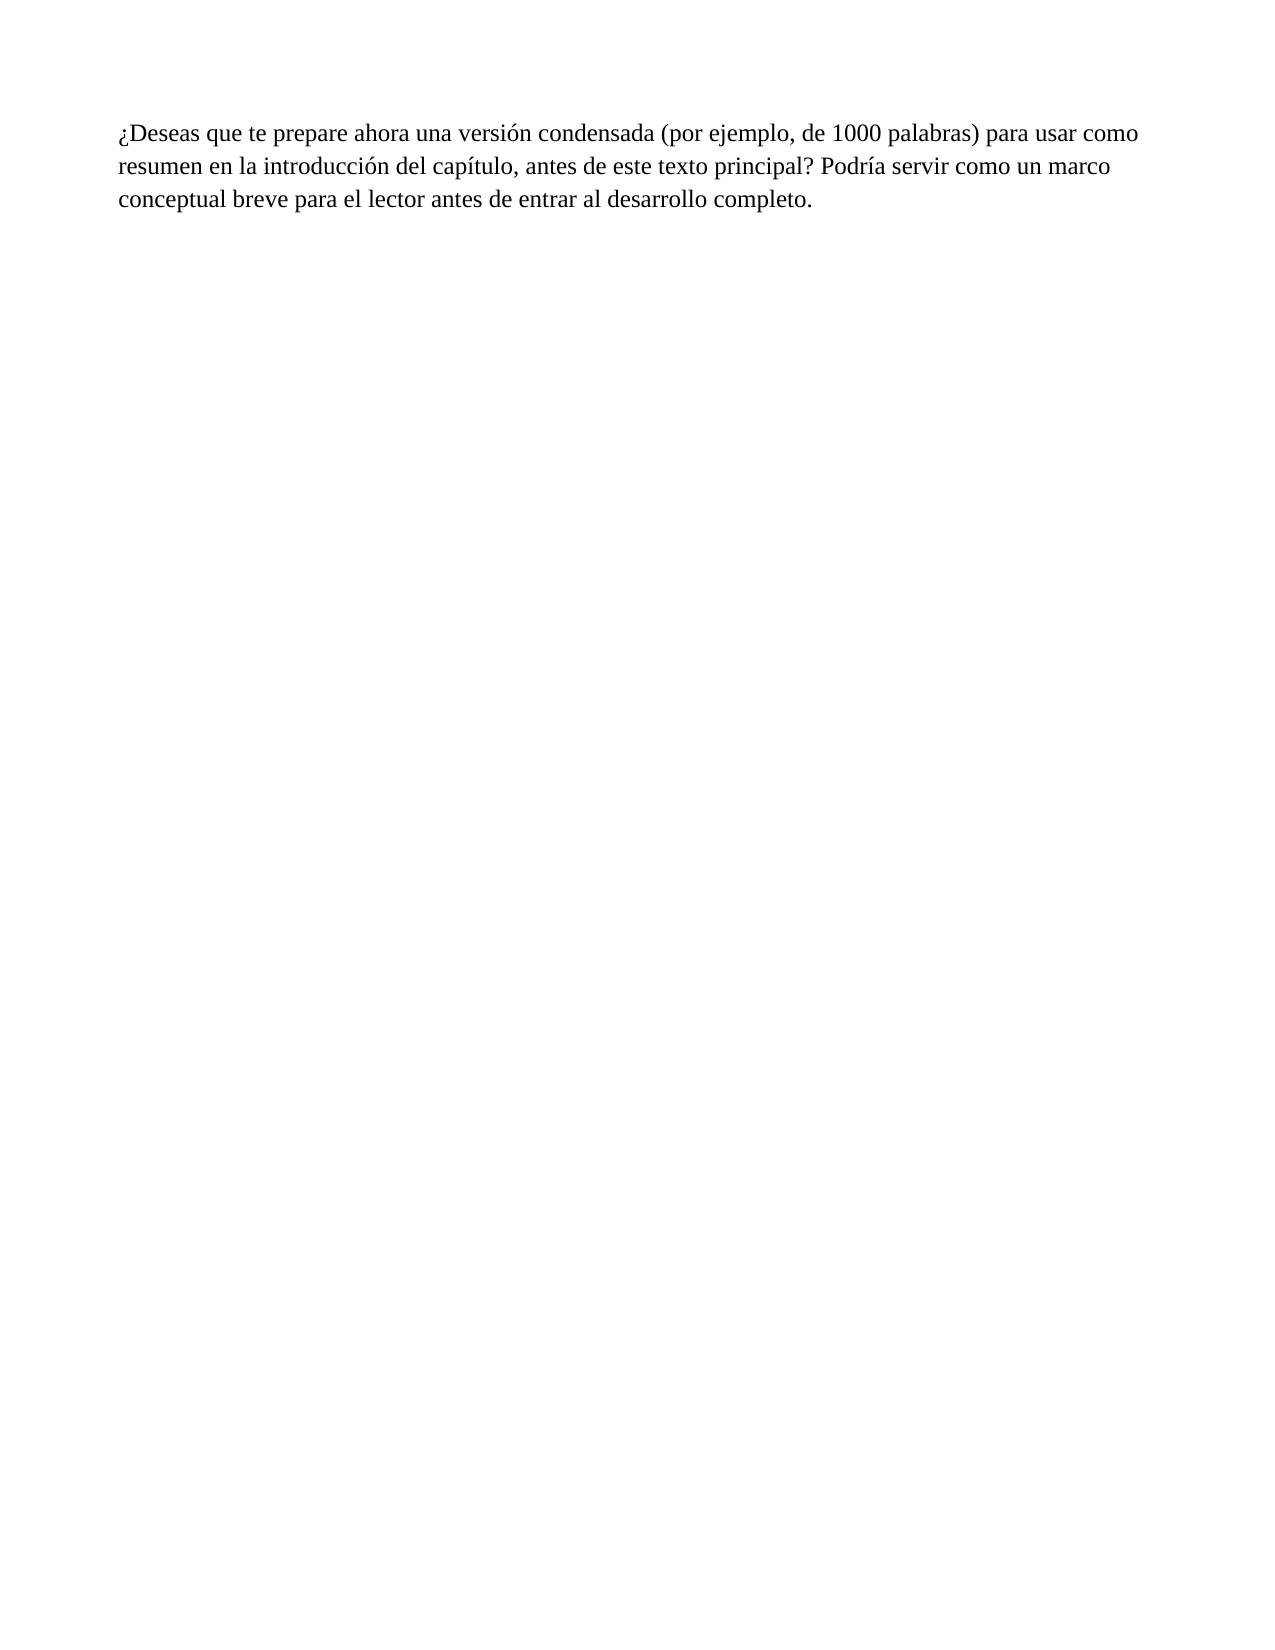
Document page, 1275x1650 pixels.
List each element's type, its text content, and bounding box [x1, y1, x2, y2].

text ¿Deseas que te prepare ahora una versión condensada (por ejemplo, de 1000 palabras) para usar como resumen en la introducción del capítulo, antes de este texto principal? Podría servir como un marco conceptual breve para el lector antes de entrar al desarrollo completo. [118, 118, 1157, 213]
